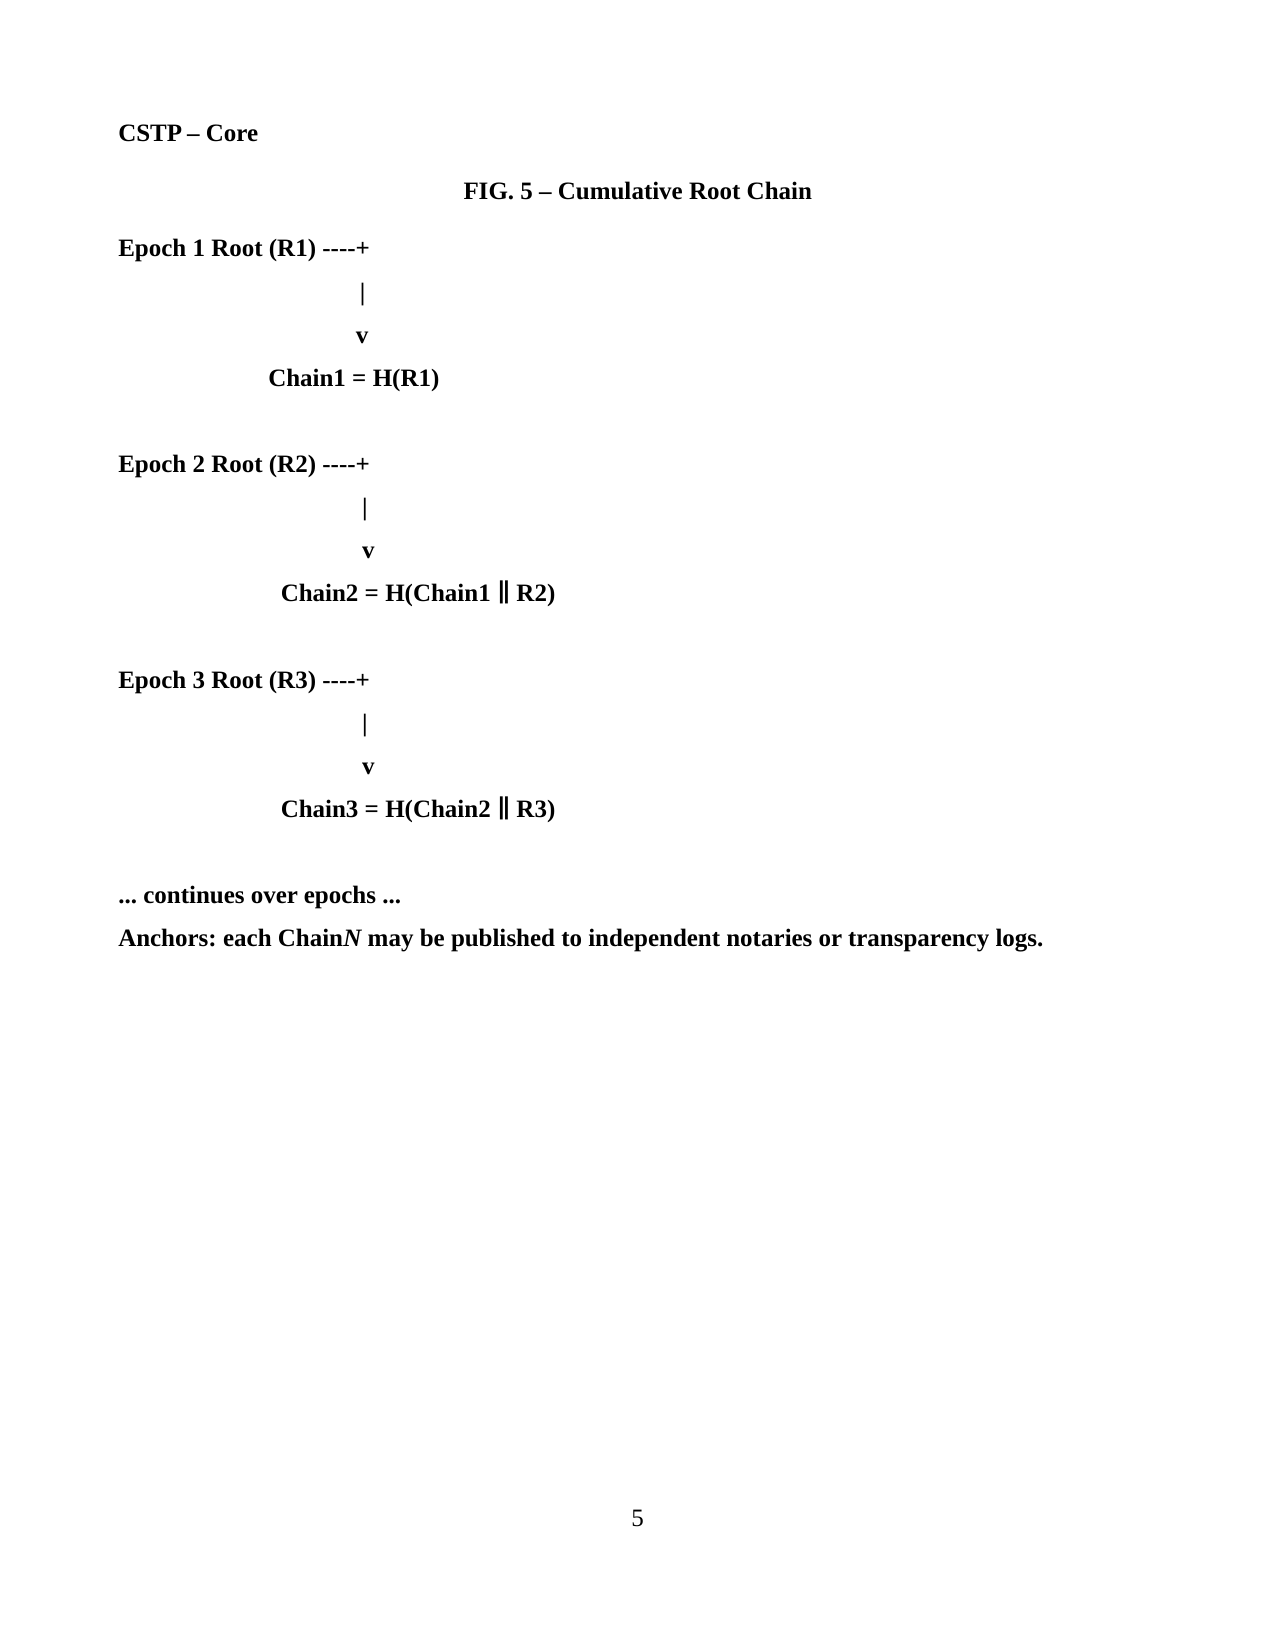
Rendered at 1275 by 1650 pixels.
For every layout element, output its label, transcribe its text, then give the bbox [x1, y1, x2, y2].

text Epoch 1 Root (R1) ----+ | v Chain1 = H(R1) Epoch 2 Root (R2) ----+ | v Chain2 = H(Chain1 ∥ R2) Epoch 3 Root (R3) ----+ | v Chain3 = H(Chain2 ∥ R3) ... continues over epochs ... Anchors: each ChainN may be published to independent notaries or transparency logs. [118, 233, 1157, 952]
text CSTP – Core [118, 118, 1157, 147]
text FIG. 5 – Cumulative Root Chain [118, 176, 1157, 204]
